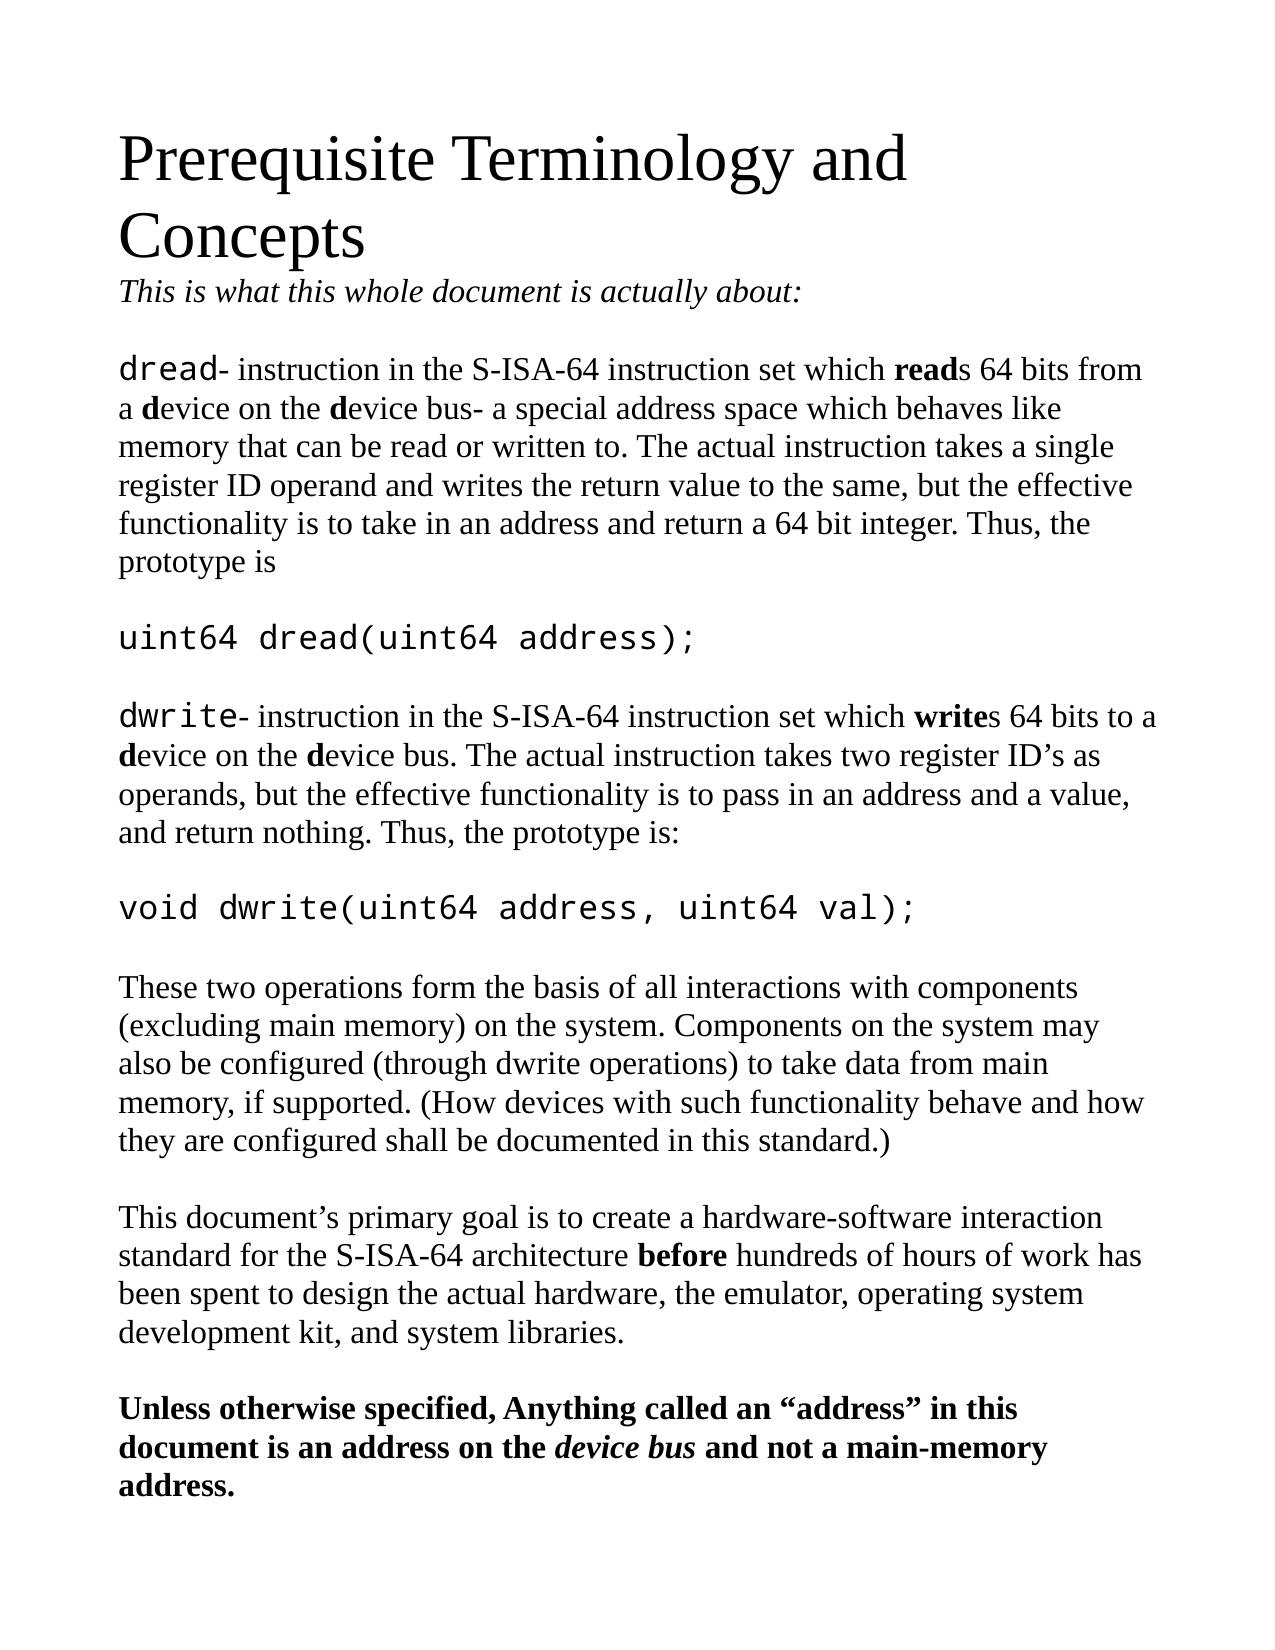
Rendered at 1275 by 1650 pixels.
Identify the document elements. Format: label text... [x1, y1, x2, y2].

text These two operations form the basis of all interactions with components (excluding main memory) on the system. Components on the system may also be configured (through dwrite operations) to take data from main memory, if supported. (How devices with such functionality behave and how they are configured shall be documented in this standard.) [118, 967, 1157, 1159]
text This document’s primary goal is to create a hardware-software interaction standard for the S-ISA-64 architecture before hundreds of hours of work has been spent to design the actual hardware, the emulator, operating system development kit, and system libraries. [118, 1197, 1157, 1350]
text uint64 dread(uint64 address); [118, 619, 1157, 696]
text dread- instruction in the S-ISA-64 instruction set which reads 64 bits from a device on the device bus- a special address space which behaves like memory that can be read or written to. The actual instruction takes a single register ID operand and writes the return value to the same, but the effective functionality is to take in an address and return a 64 bit integer. Thus, the prototype is [118, 349, 1157, 580]
text Prerequisite Terminology and Concepts [118, 118, 1157, 271]
text Unless otherwise specified, Anything called an “address” in this document is an address on the device bus and not a main-memory address. [118, 1389, 1157, 1504]
text dwrite- instruction in the S-ISA-64 instruction set which writes 64 bits to a device on the device bus. The actual instruction takes two register ID’s as operands, but the effective functionality is to pass in an address and a value, and return nothing. Thus, the prototype is: [118, 696, 1157, 851]
text This is what this whole document is actually about: [118, 271, 1157, 310]
text void dwrite(uint64 address, uint64 val); [118, 889, 1157, 928]
